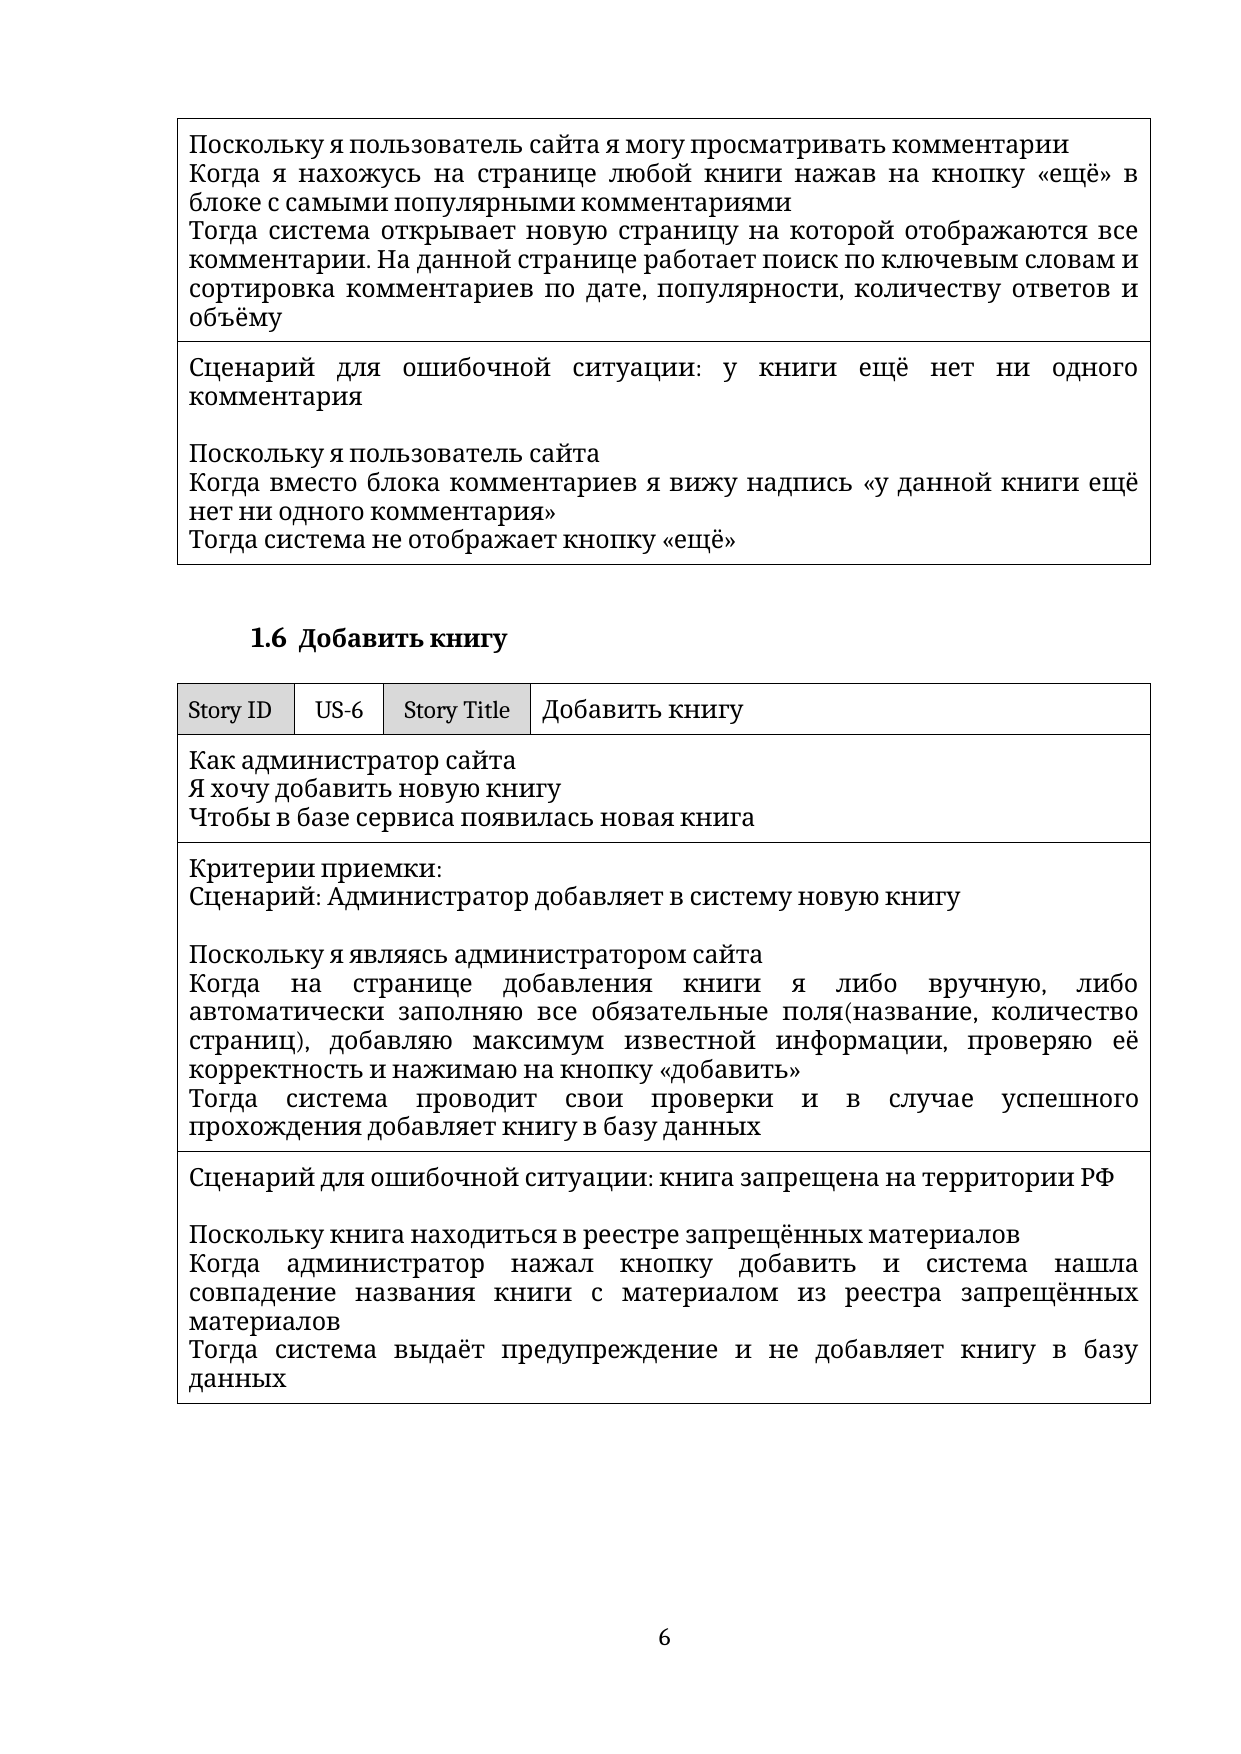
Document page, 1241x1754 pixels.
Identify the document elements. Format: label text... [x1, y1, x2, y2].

table_cell Критерии приемки: Сценарий: Администратор добавляет в систему новую книгу Поскольку я являясь администратором сайта Когда на странице добавления книги я либо вручную, либо автоматически заполняю все обязательные поля(название, количество страниц), добавляю максимум известной информации, проверяю её корректность и нажимаю на кнопку «добавить» Тогда система проводит свои проверки и в случае успешного прохождения добавляет книгу в базу данных [178, 843, 1150, 1151]
table_cell Сценарий для ошибочной ситуации: у книги ещё нет ни одного комментария Поскольку я пользователь сайта Когда вместо блока комментариев я вижу надпись «у данной книги ещё нет ни одного комментария» Тогда система не отображает кнопку «ещё» [178, 342, 1150, 564]
table_header Добавить книгу [531, 684, 1150, 734]
list Добавить книгу [251, 621, 1152, 654]
table_header Story Title [384, 684, 530, 734]
table_cell Поскольку я пользователь сайта я могу просматривать комментарии Когда я нахожусь на странице любой книги нажав на кнопку «ещё» в блоке с самыми популярными комментариями Тогда система открывает новую страницу на которой отображаются все комментарии. На данной странице работает поиск по ключевым словам и сортировка комментариев по дате, популярности, количеству ответов и объёму [178, 119, 1150, 341]
table_header US-6 [295, 684, 383, 734]
table_cell Как администратор сайта Я хочу добавить новую книгу Чтобы в базе сервиса появилась новая книга [178, 735, 1150, 842]
table_cell Сценарий для ошибочной ситуации: книга запрещена на территории РФ Поскольку книга находиться в реестре запрещённых материалов Когда администратор нажал кнопку добавить и система нашла совпадение названия книги с материалом из реестра запрещённых материалов Тогда система выдаёт предупреждение и не добавляет книгу в базу данных [178, 1152, 1150, 1402]
table_header Story ID [178, 684, 294, 734]
